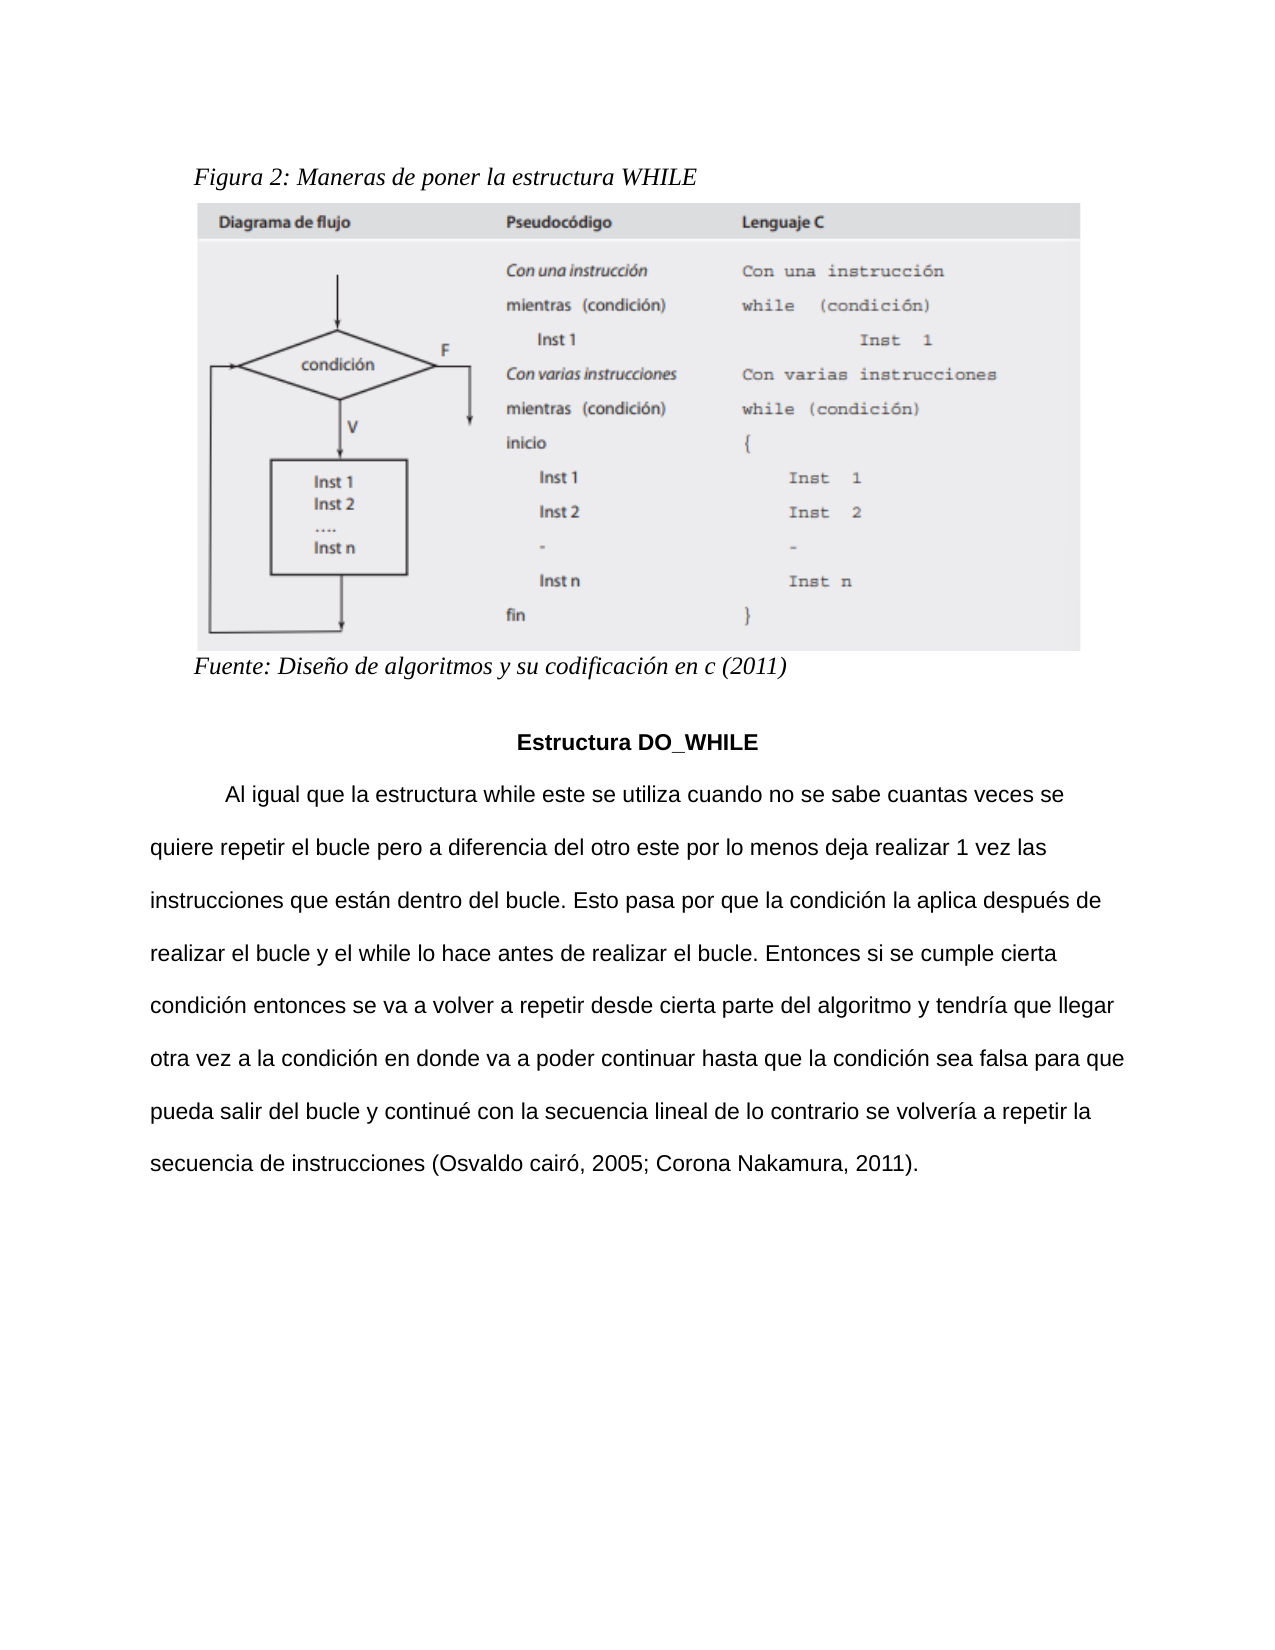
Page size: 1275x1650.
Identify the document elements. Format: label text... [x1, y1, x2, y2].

text Estructura DO_WHILE [150, 150, 1125, 755]
picture [193, 203, 1082, 651]
text Al igual que la estructura while este se utiliza cuando no se sabe cuantas veces se quiere repetir el bucle pero a diferencia del otro este por lo menos deja realizar 1 vez las instrucciones que están dentro del bucle. Esto pasa por que la condición la aplica después de realizar el bucle y el while lo hace antes de realizar el bucle. Entonces si se cumple cierta condición entonces se va a volver a repetir desde cierta parte del algoritmo y tendría que llegar otra vez a la condición en donde va a poder continuar hasta que la condición sea falsa para que pueda salir del bucle y continué con la secuencia lineal de lo contrario se volvería a repetir la secuencia de instrucciones (Osvaldo cairó, 2005; Corona Nakamura, 2011). [150, 781, 1125, 1177]
text Figura 2: Maneras de poner la estructura WHILE [194, 162, 1081, 203]
text Fuente: Diseño de algoritmos y su codificación en c (2011) [194, 651, 1081, 679]
